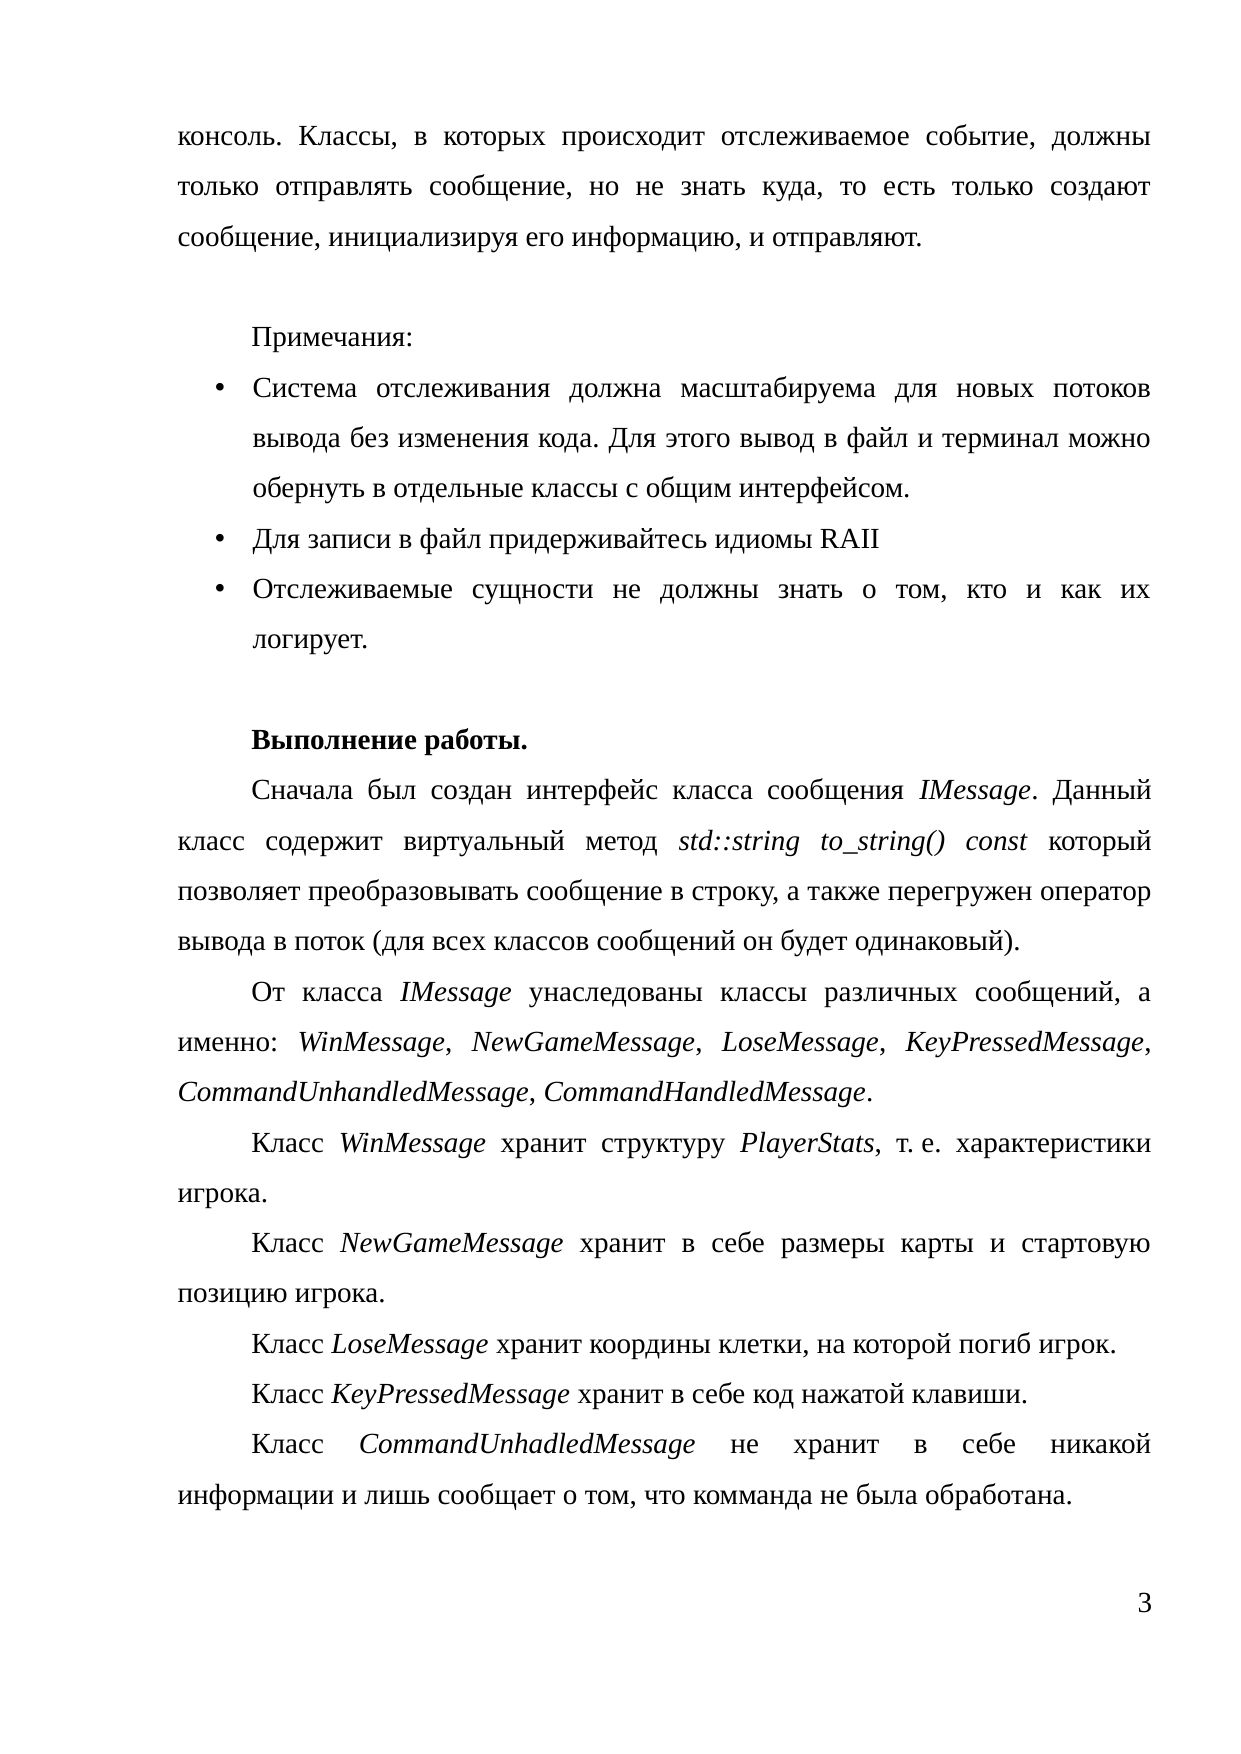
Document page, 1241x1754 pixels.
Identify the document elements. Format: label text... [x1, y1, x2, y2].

list Система отслеживания должна масштабируема для новых потоков вывода без изменения кода. Для этого вывод в файл и терминал можно обернуть в отдельные классы с общим интерфейсом. [215, 370, 1152, 504]
text Класс KeyPressedMessage хранит в себе код нажатой клавиши. [177, 1376, 1152, 1410]
text Класс CommandUnhadledMessage не хранит в себе никакой информации и лишь сообщает о том, что комманда не была обработана. [177, 1427, 1152, 1510]
subtitle Выполнение работы. [177, 722, 1152, 756]
list Для записи в файл придерживайтесь идиомы RAII [215, 521, 1152, 554]
text Класс WinMessage хранит структуру PlayerStats, т. е. характеристики игрока. [177, 1125, 1152, 1208]
text консоль. Классы, в которых происходит отслеживаемое событие, должны только отправлять сообщение, но не знать куда, то есть только создают сообщение, инициализируя его информацию, и отправляют. [177, 118, 1152, 252]
text Примечания: [177, 319, 1152, 353]
text От класса IMessage унаследованы классы различных сообщений, а именно: WinMessage, NewGameMessage, LoseMessage, KeyPressedMessage, CommandUnhandledMessage, CommandHandledMessage. [177, 974, 1152, 1108]
text Класс NewGameMessage хранит в себе размеры карты и стартовую позицию игрока. [177, 1225, 1152, 1309]
text Сначала был создан интерфейс класса сообщения IMessage. Данный класс содержит виртуальный метод std::string to_string() const который позволяет преобразовывать сообщение в строку, а также перегружен оператор вывода в поток (для всех классов сообщений он будет одинаковый). [177, 772, 1152, 957]
text Класс LoseMessage хранит координы клетки, на которой погиб игрок. [177, 1326, 1152, 1359]
list Отслеживаемые сущности не должны знать о том, кто и как их логирует. [215, 571, 1152, 655]
